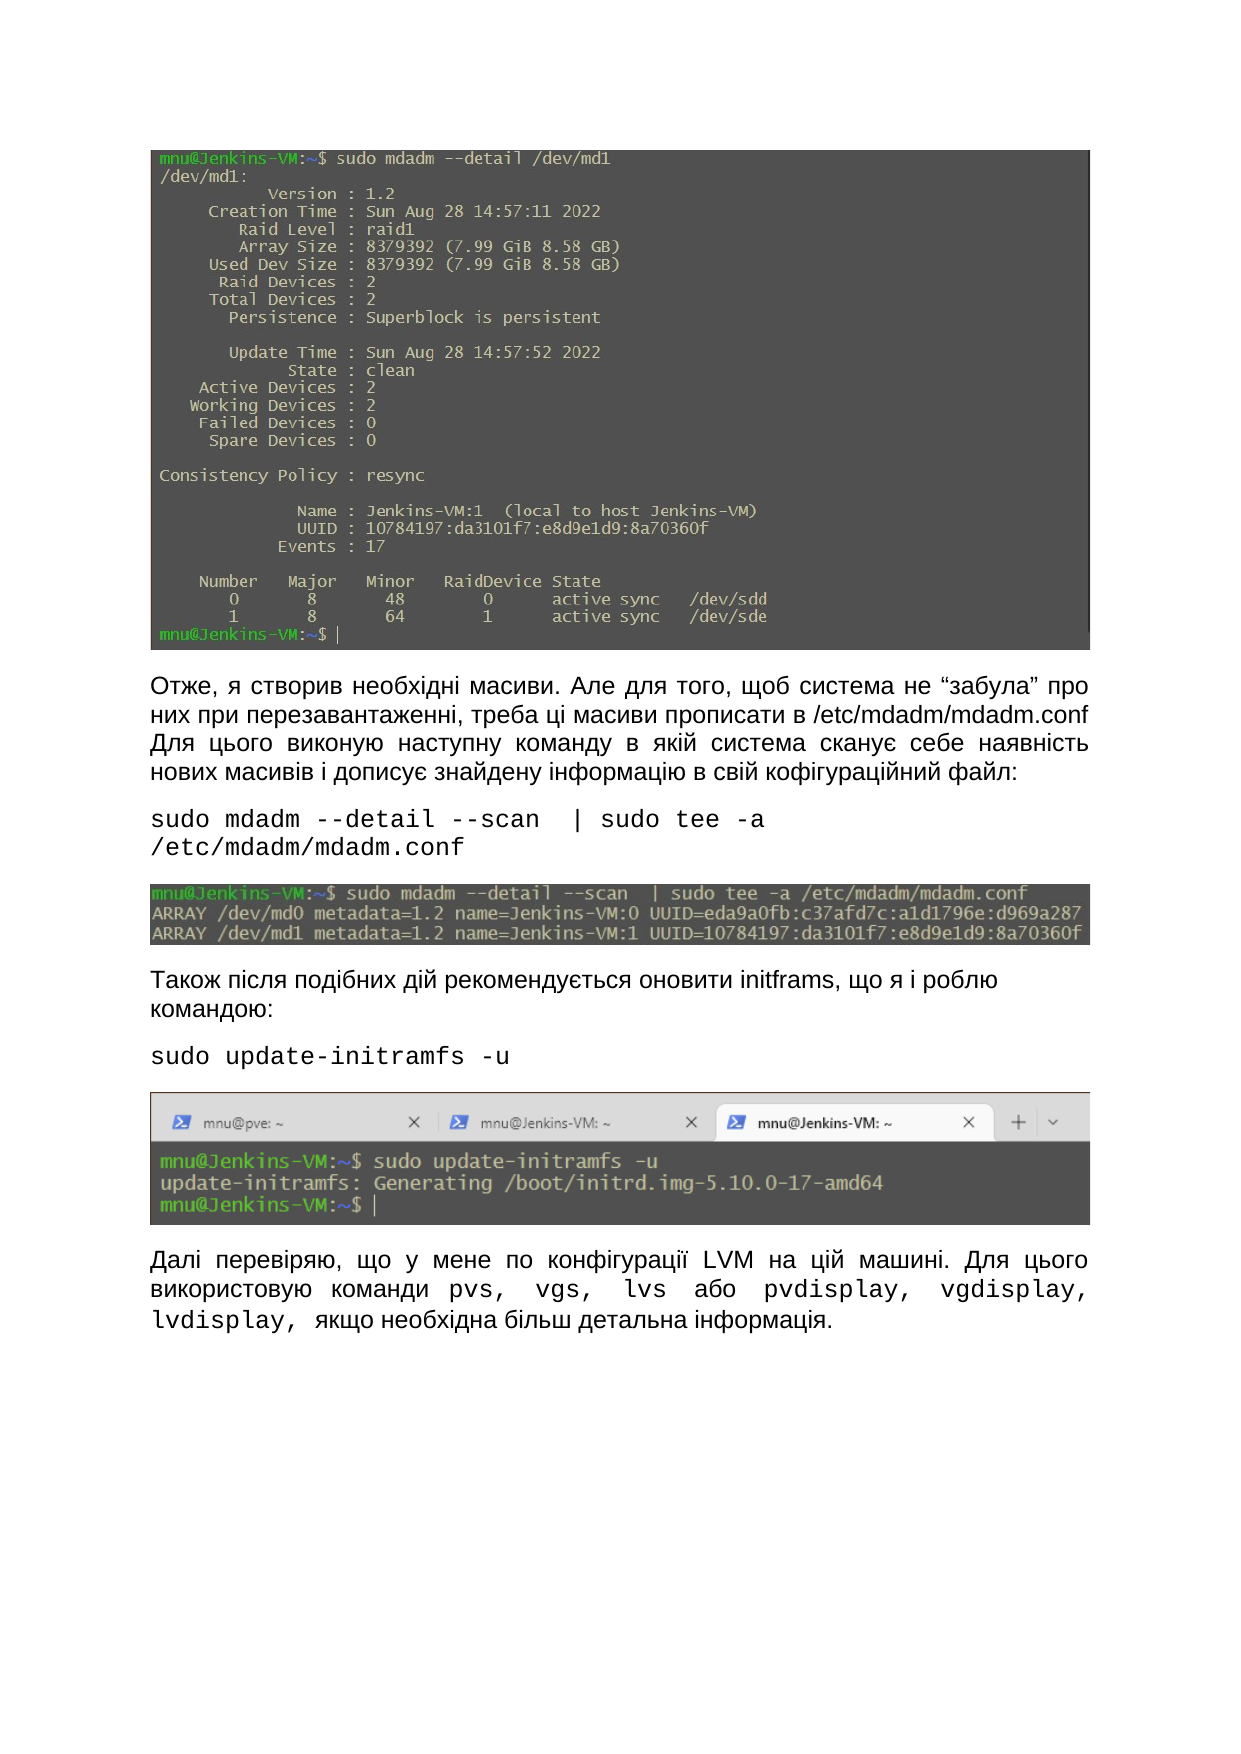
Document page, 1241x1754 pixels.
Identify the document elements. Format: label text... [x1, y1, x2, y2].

picture [150, 884, 1091, 945]
picture [150, 150, 1091, 650]
text Далі перевіряю, що у мене по конфігурації LVM на цій машині. Для цього використовую команди pvs, vgs, lvs або pvdisplay, vgdisplay, lvdisplay, якщо необхідна більш детальна інформація. [150, 1245, 1090, 1336]
text Також після подібних дій рекомендується оновити initframs, що я і роблю командою: [150, 965, 1090, 1023]
picture [150, 1092, 1091, 1225]
text Отже, я створив необхідні масиви. Але для того, щоб система не “забула” про них при перезавантаженні, треба ці масиви прописати в /etc/mdadm/mdadm.conf Для цього виконую наступну команду в якій система сканує себе наявність нових масивів і дописує знайдену інформацію в свій кофігураційний файл: [150, 671, 1090, 786]
text sudo update-initramfs -u [150, 1044, 1090, 1072]
text sudo mdadm --detail --scan | sudo tee -a /etc/mdadm/mdadm.conf [150, 807, 1090, 863]
